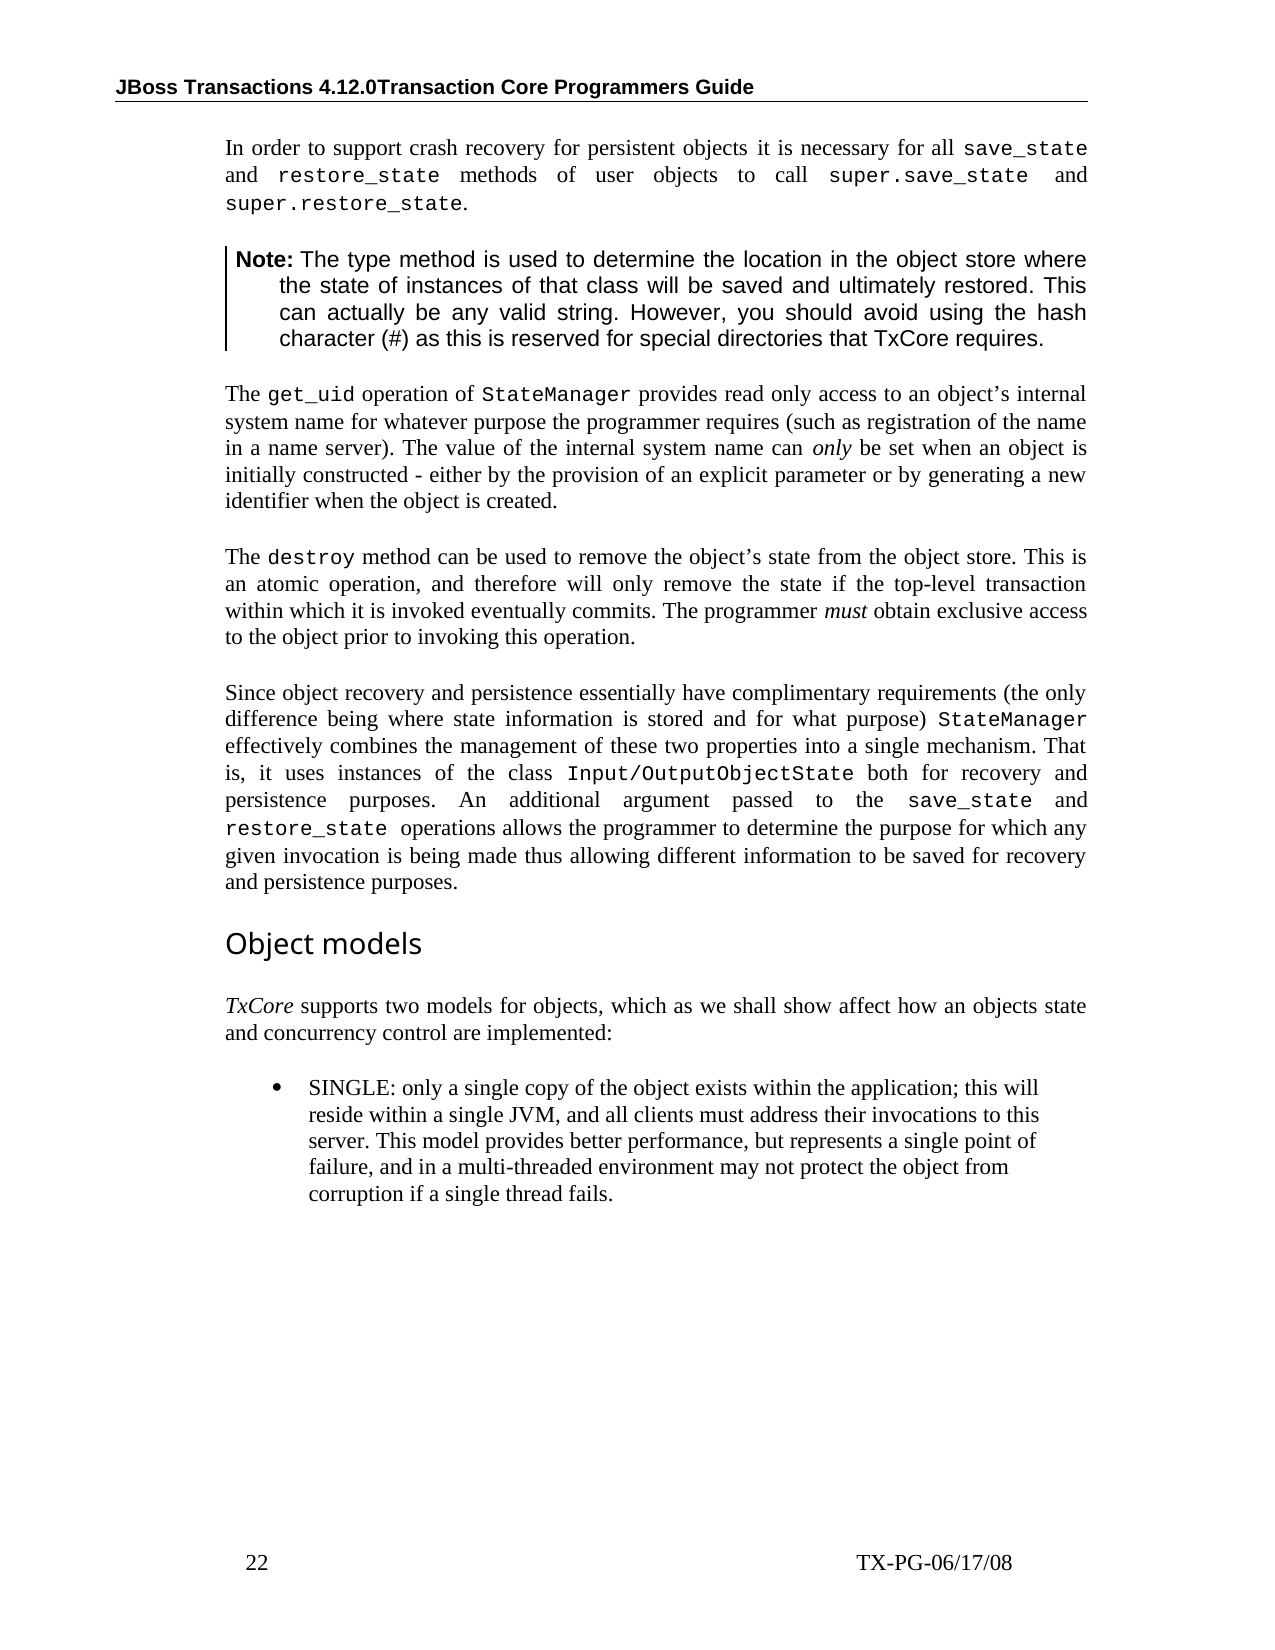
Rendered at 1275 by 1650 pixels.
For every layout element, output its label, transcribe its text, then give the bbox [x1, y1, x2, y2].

text The destroy method can be used to remove the object’s state from the object store. This is an atomic operation, and therefore will only remove the state if the top-level transaction within which it is invoked eventually commits. The programmer must obtain exclusive access to the object prior to invoking this operation. [225, 543, 1088, 649]
text The get_uid operation of StateManager provides read only access to an object’s internal system name for whatever purpose the programmer requires (such as registration of the name in a name server). The value of the internal system name can only be set when an object is initially constructed - either by the provision of an explicit parameter or by generating a new identifier when the object is created. [225, 381, 1088, 513]
text Since object recovery and persistence essentially have complimentary requirements (the only difference being where state information is stored and for what purpose) StateManager effectively combines the management of these two properties into a single mechanism. That is, it uses instances of the class Input/OutputObjectState both for recovery and persistence purposes. An additional argument passed to the save_state and restore_state operations allows the programmer to determine the purpose for which any given invocation is being made thus allowing different information to be saved for recovery and persistence purposes. [225, 678, 1088, 894]
list SINGLE: only a single copy of the object exists within the application; this will reside within a single JVM, and all clients must address their invocations to this server. This model provides better performance, but represents a single point of failure, and in a multi-threaded environment may not protect the object from corruption if a single thread fails. [273, 1074, 1088, 1206]
text In order to support crash recovery for persistent objects it is necessary for all save_state and restore_state methods of user objects to call super.save_state and super.restore_state. [225, 134, 1088, 217]
text TxCore supports two models for objects, which as we shall show affect how an objects state and concurrency control are implemented: [225, 992, 1088, 1045]
list The type method is used to determine the location in the object store where the state of instances of that class will be saved and ultimately restored. This can actually be any valid string. However, you should avoid using the hash character (#) as this is reserved for special directories that TxCore requires. [227, 246, 1088, 351]
subtitle Object models [225, 923, 1088, 963]
